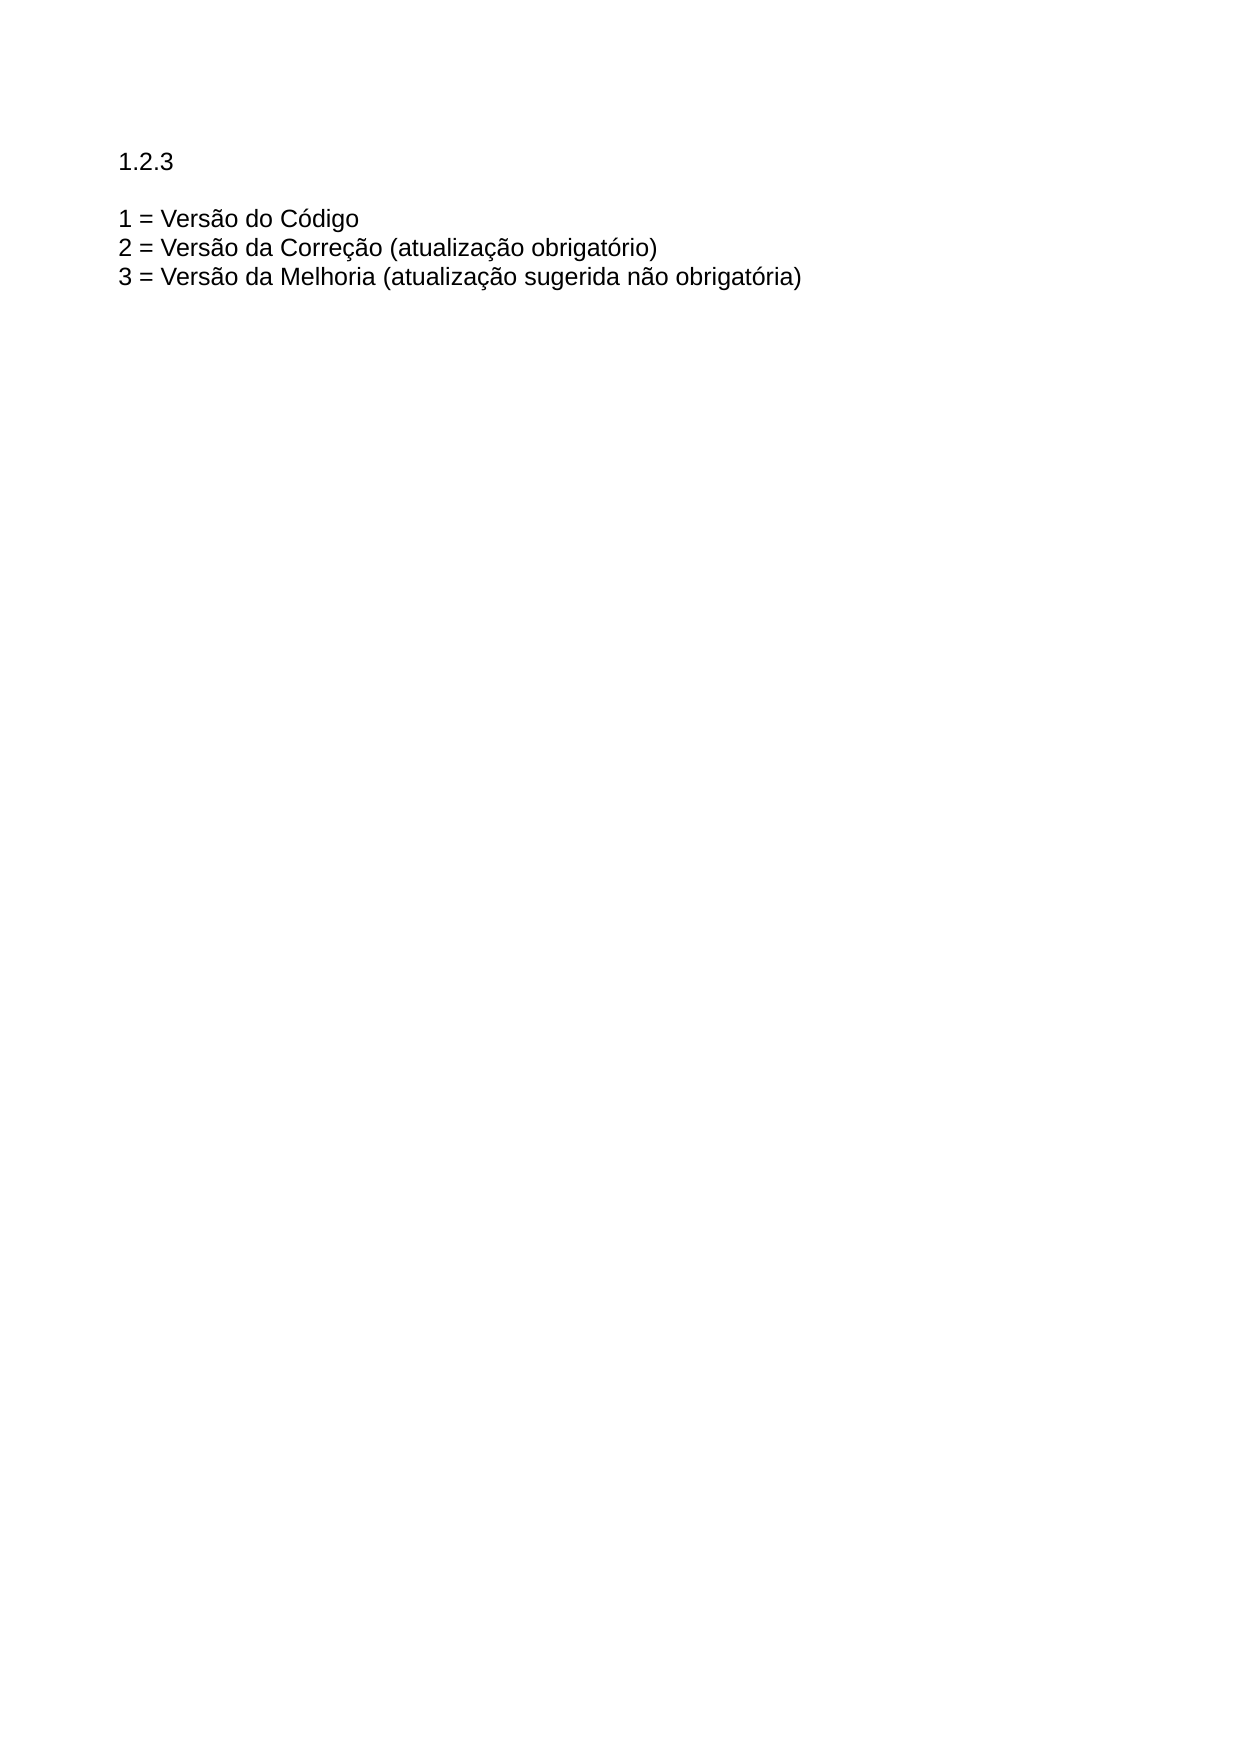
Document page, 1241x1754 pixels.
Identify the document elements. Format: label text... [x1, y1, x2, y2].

text 1 = Versão do Código [118, 204, 1122, 233]
text 1.2.3 [118, 147, 1122, 176]
text 3 = Versão da Melhoria (atualização sugerida não obrigatória) [118, 262, 1122, 291]
text 2 = Versão da Correção (atualização obrigatório) [118, 233, 1122, 262]
